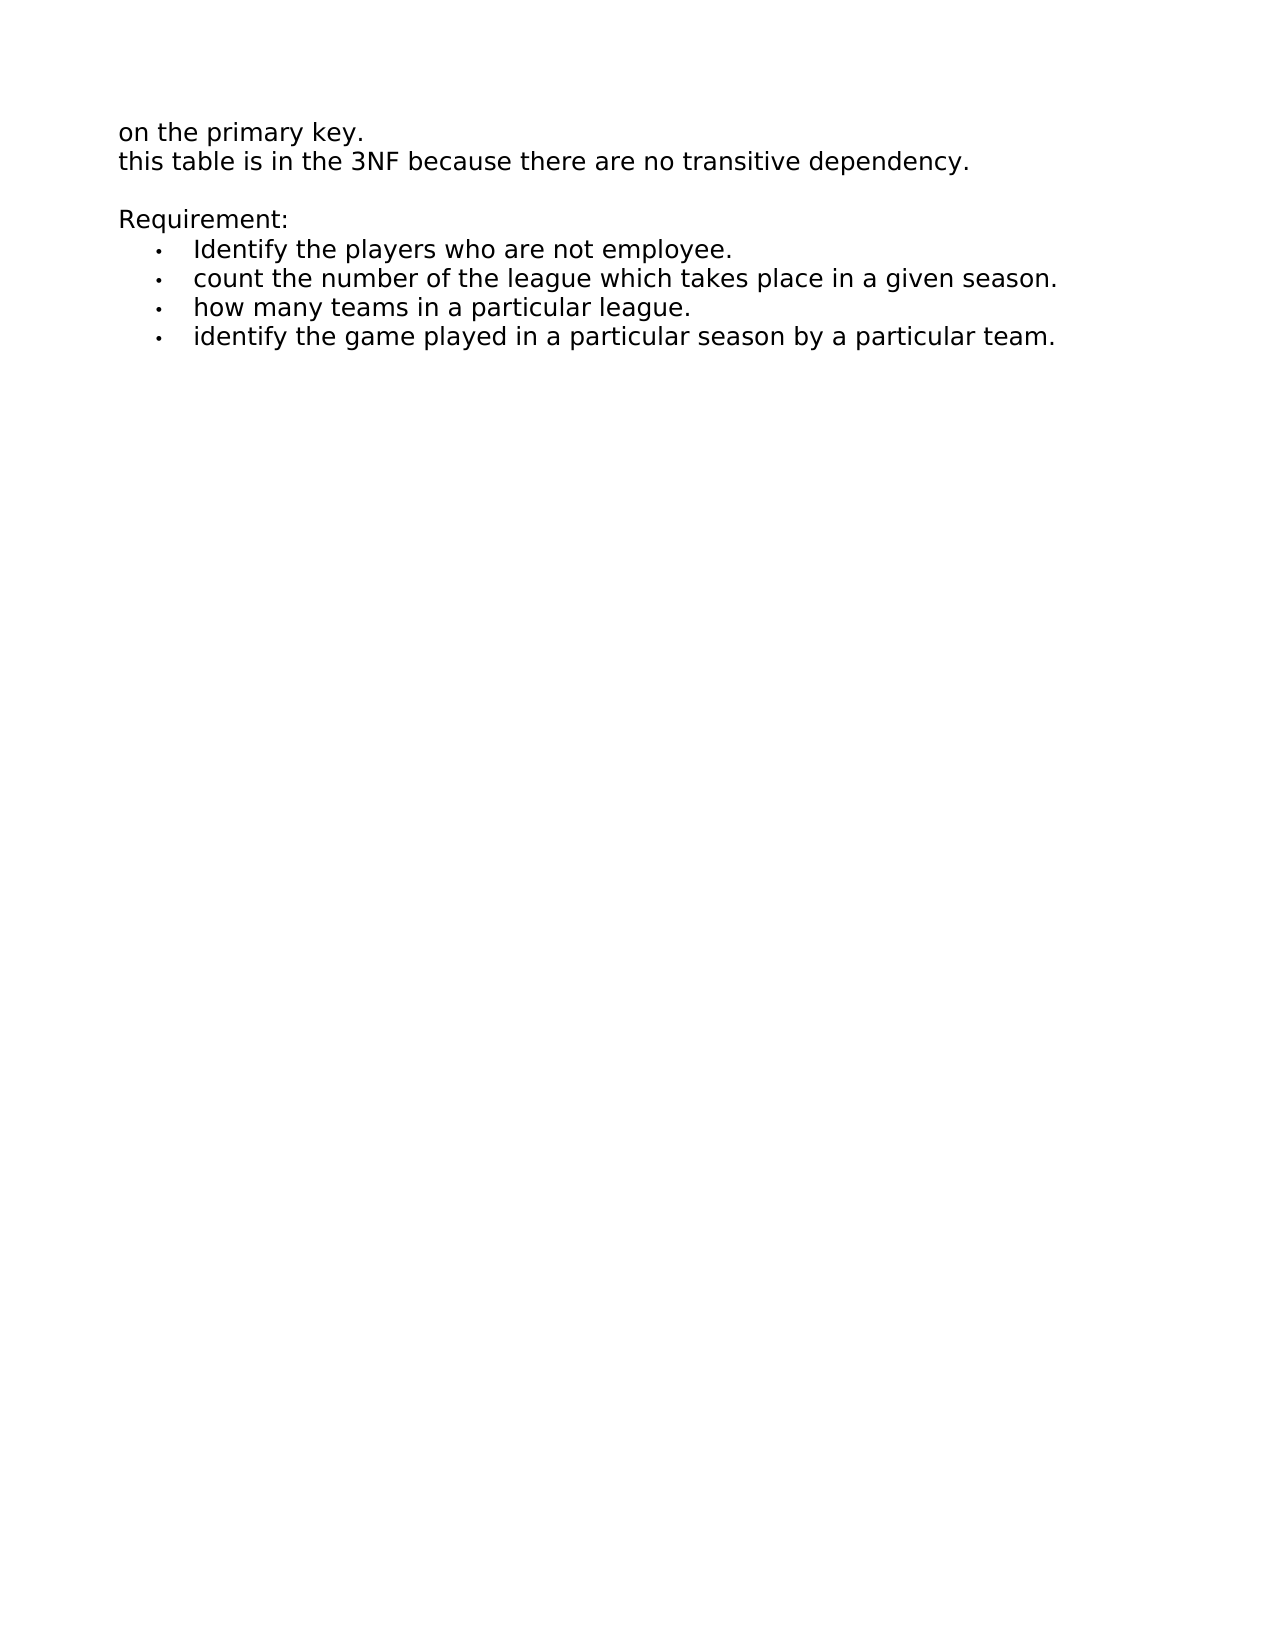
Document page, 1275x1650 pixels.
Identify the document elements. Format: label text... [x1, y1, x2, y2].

text Requirement: [118, 206, 1157, 235]
list how many teams in a particular league. [156, 293, 1157, 322]
text on the primary key. [118, 118, 1157, 147]
text this table is in the 3NF because there are no transitive dependency. [118, 147, 1157, 176]
list identify the game played in a particular season by a particular team. [156, 322, 1157, 351]
list Identify the players who are not employee. [156, 235, 1157, 264]
list count the number of the league which takes place in a given season. [156, 264, 1157, 293]
